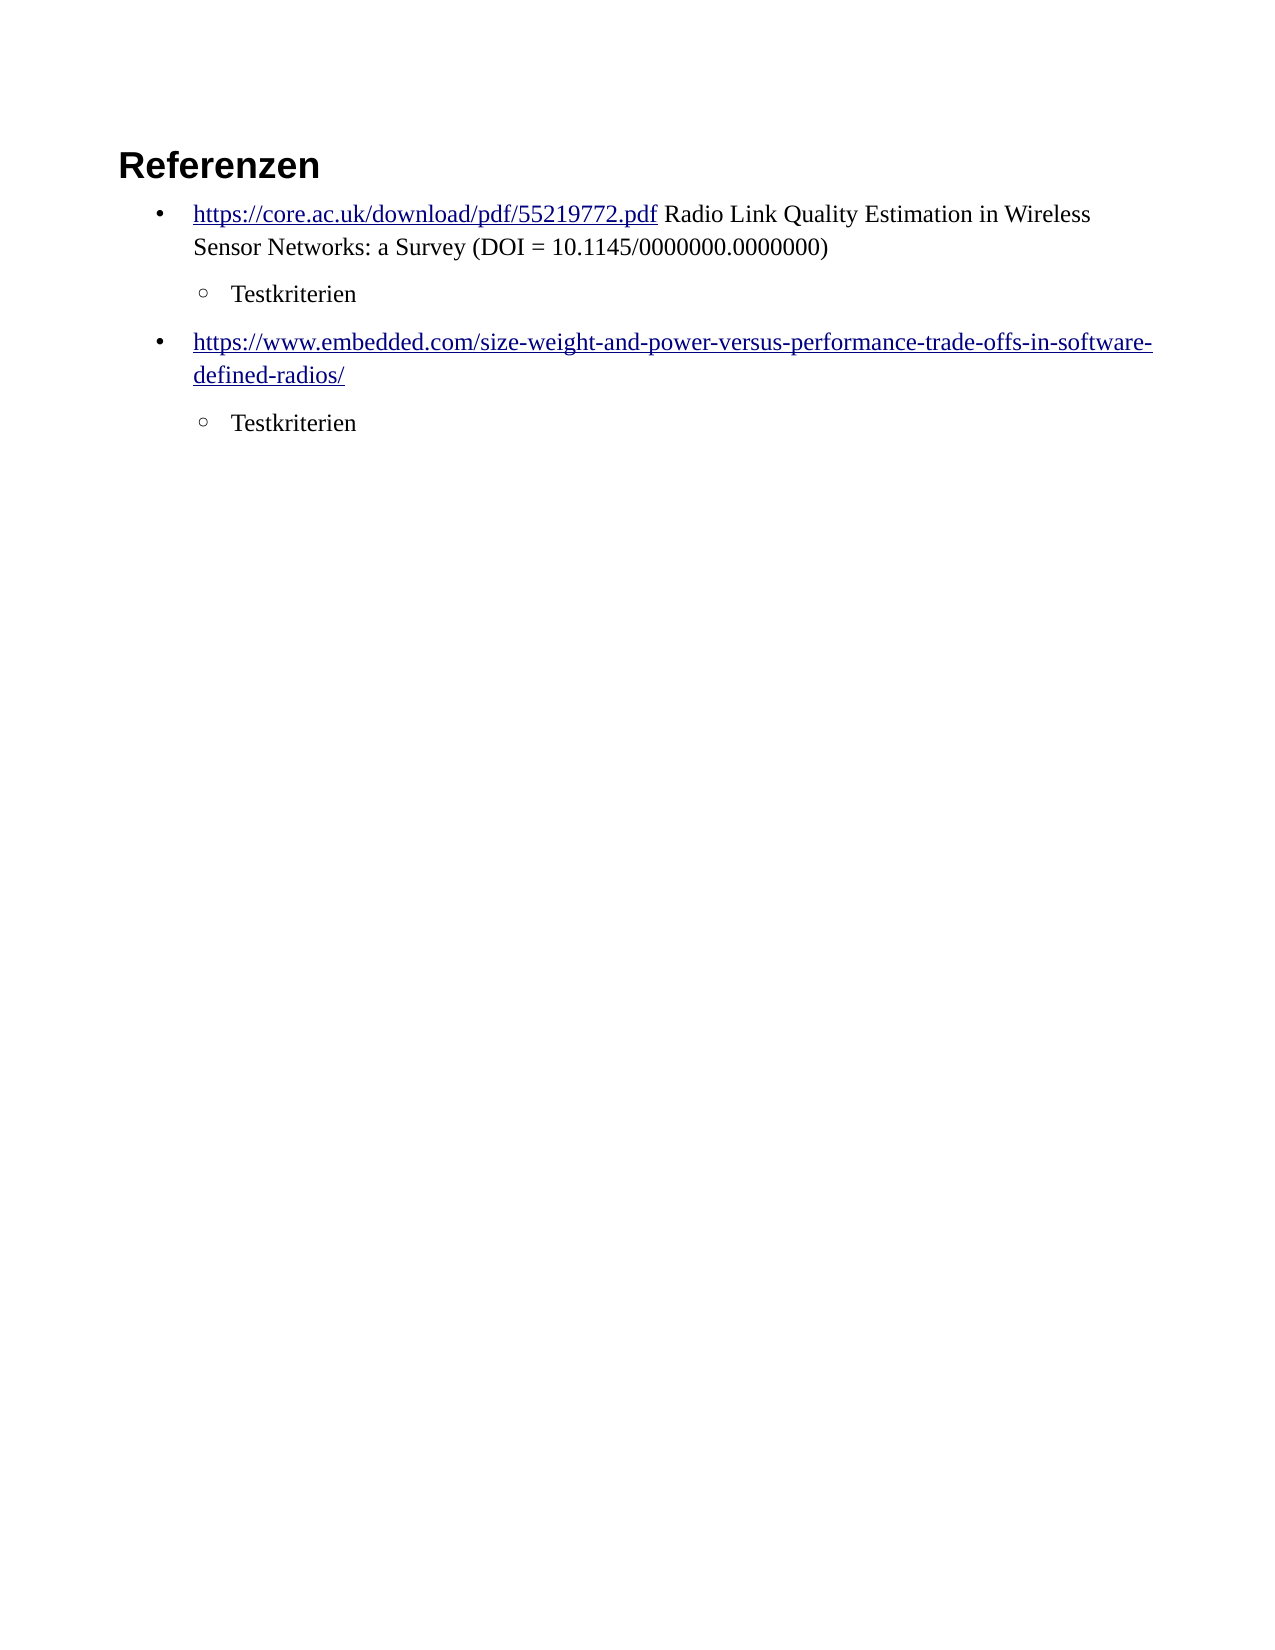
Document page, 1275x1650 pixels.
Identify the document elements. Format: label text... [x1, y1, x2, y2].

list https://core.ac.uk/download/pdf/55219772.pdf Radio Link Quality Estimation in Wireless Sensor Networks: a Survey (DOI = 10.1145/0000000.0000000) [156, 199, 1157, 261]
list Testkriterien [193, 279, 1157, 308]
list Testkriterien [193, 408, 1157, 436]
subtitle Referenzen [118, 143, 1157, 186]
list https://www.embedded.com/size-weight-and-power-versus-performance-trade-offs-in-software-defined-radios/ [156, 327, 1157, 389]
